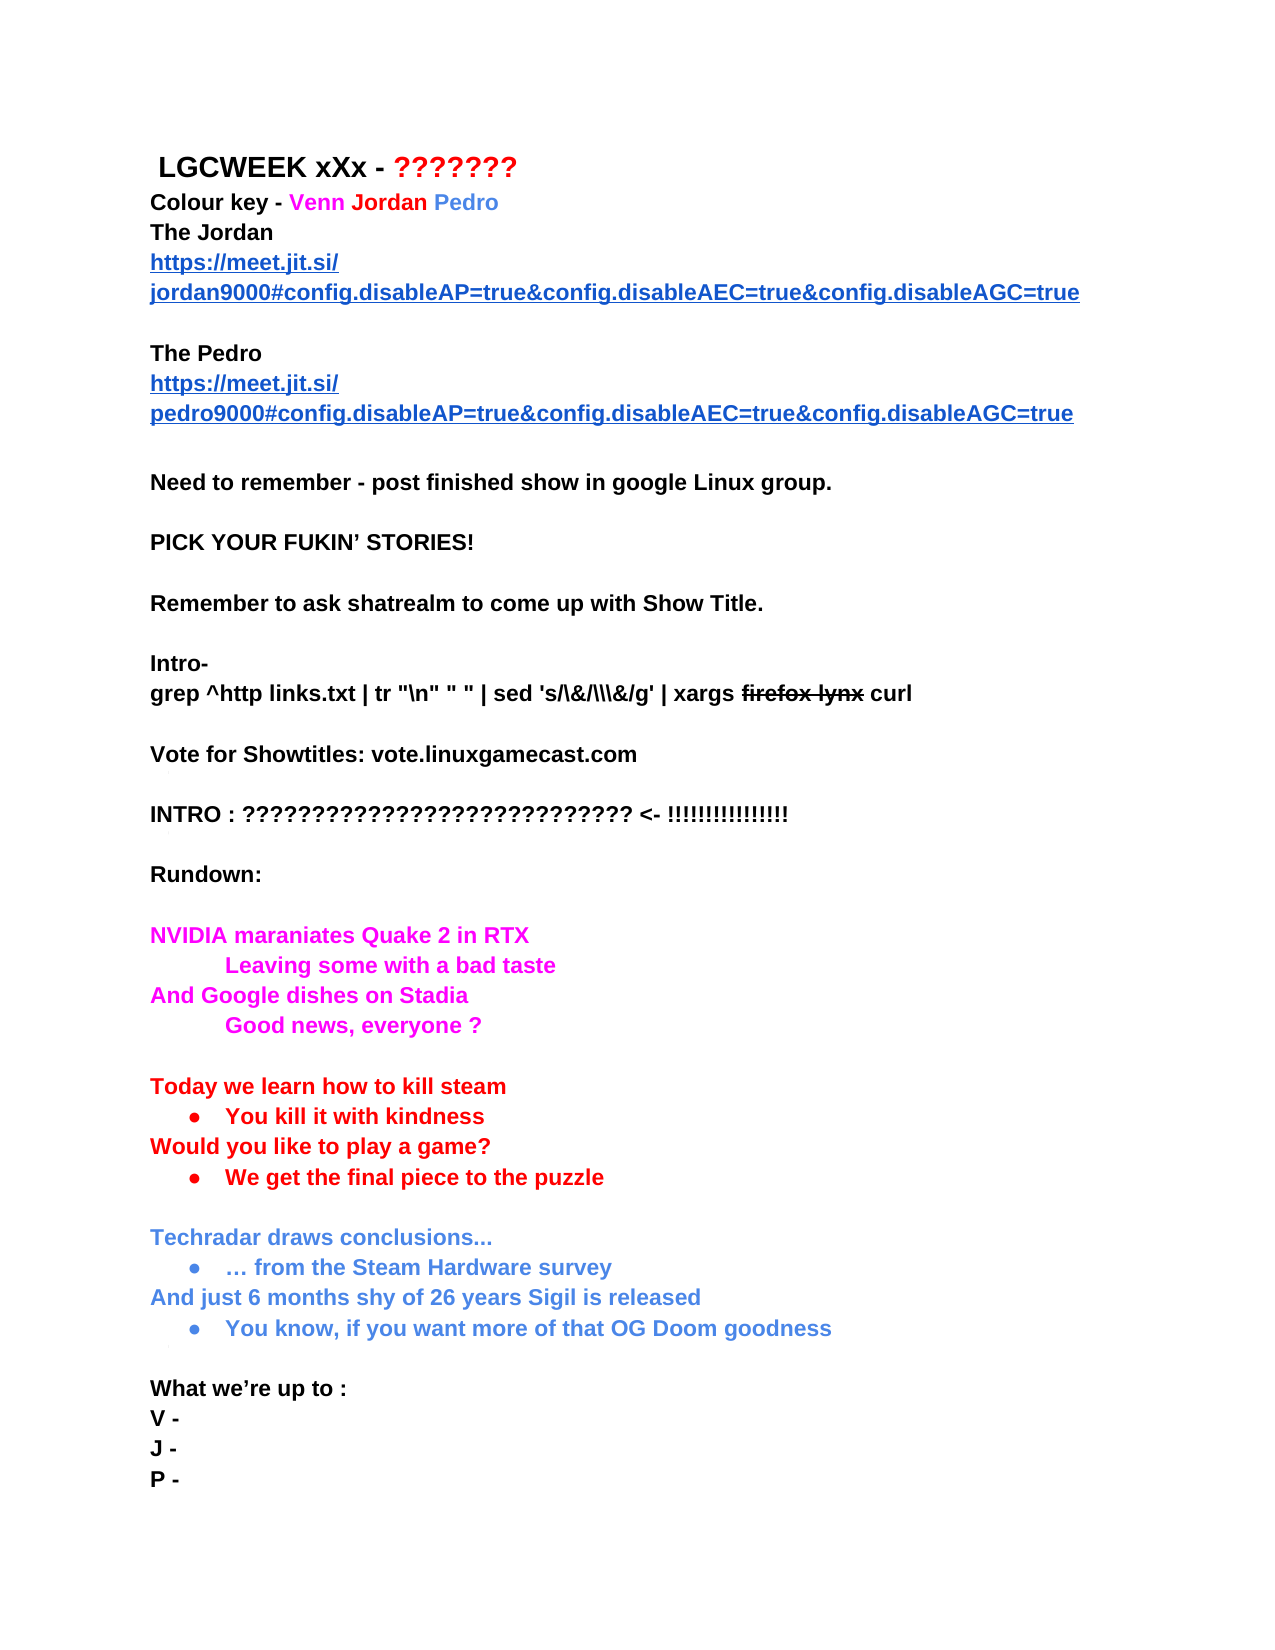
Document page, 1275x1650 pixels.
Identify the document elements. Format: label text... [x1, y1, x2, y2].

text Remember to ask shatrealm to come up with Show Title. [150, 589, 1125, 616]
text And Google dishes on Stadia Good news, everyone ? [150, 982, 1125, 1069]
text Rundown: [150, 861, 1125, 888]
text INTRO : ???????????????????????????? <- !!!!!!!!!!!!!!!! [150, 801, 1125, 827]
text grep ^http links.txt | tr "\n" " " | sed 's/\&/\\\&/g' | xargs firefox lynx curl [150, 680, 1125, 707]
text NVIDIA maraniates Quake 2 in RTX Leaving some with a bad taste [150, 922, 1125, 978]
list You know, if you want more of that OG Doom goodness [187, 1314, 1125, 1341]
text Colour key - Venn Jordan Pedro [150, 188, 1125, 215]
text V - [150, 1405, 1125, 1432]
text What we’re up to : [150, 1375, 1125, 1401]
text https://meet.jit.si/pedro9000#config.disableAP=true&config.disableAEC=true&config.disableAGC=true [150, 370, 1125, 426]
text Need to remember - post finished show in google Linux group. [150, 469, 1125, 495]
text Techradar draws conclusions... [150, 1224, 1125, 1250]
text Vote for Showtitles: vote.linuxgamecast.com [150, 741, 1125, 767]
text P - [150, 1466, 1125, 1492]
list You kill it with kindness [187, 1103, 1125, 1129]
text https://meet.jit.si/jordan9000#config.disableAP=true&config.disableAEC=true&config.disableAGC=true [150, 249, 1125, 306]
text Intro- [150, 650, 1125, 676]
text J - [150, 1435, 1125, 1462]
list We get the final piece to the puzzle [187, 1163, 1125, 1190]
text And just 6 months shy of 26 years Sigil is released [150, 1284, 1125, 1311]
text Today we learn how to kill steam [150, 1073, 1125, 1099]
text The Pedro [150, 339, 1125, 366]
text PICK YOUR FUKIN’ STORIES! [150, 529, 1125, 556]
text Would you like to play a game? [150, 1133, 1125, 1160]
list … from the Steam Hardware survey [187, 1254, 1125, 1281]
text LGCWEEK xXx - ??????? [150, 150, 1125, 183]
text The Jordan [150, 219, 1125, 245]
